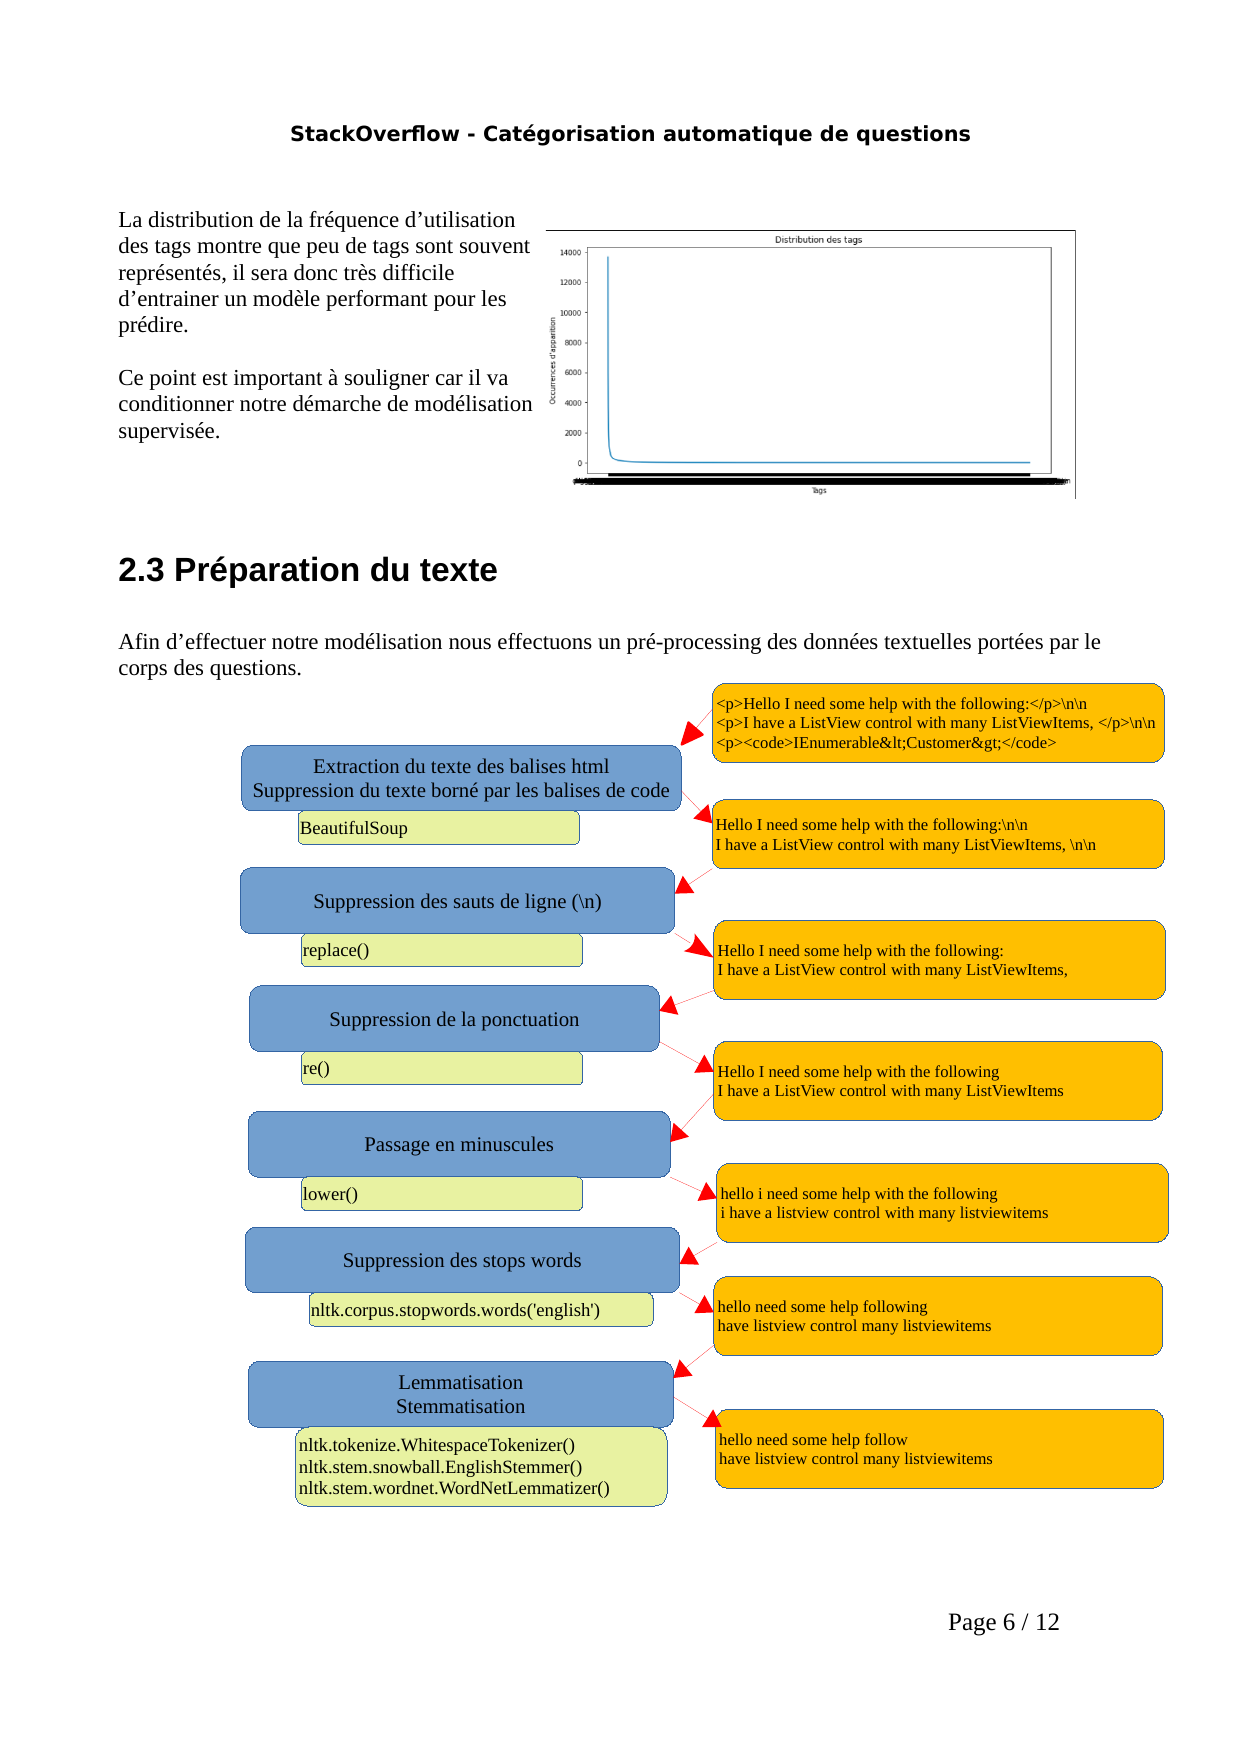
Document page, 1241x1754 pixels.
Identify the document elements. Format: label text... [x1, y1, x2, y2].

text [1076, 364, 1122, 443]
text Ce point est important à souligner car il va conditionner notre démarche de modélisation supervisée. [118, 364, 545, 443]
text Afin d’effectuer notre modélisation nous effectuons un pré-processing des données textuelles portées par le corps des questions. [118, 628, 1122, 680]
text La distribution de la fréquence d’utilisation des tags montre que peu de tags sont souvent représentés, il sera donc très difficile d’entrainer un modèle performant pour les prédire. [118, 206, 1122, 338]
picture [545, 230, 1076, 499]
subtitle 2.3 Préparation du texte [118, 550, 1122, 589]
